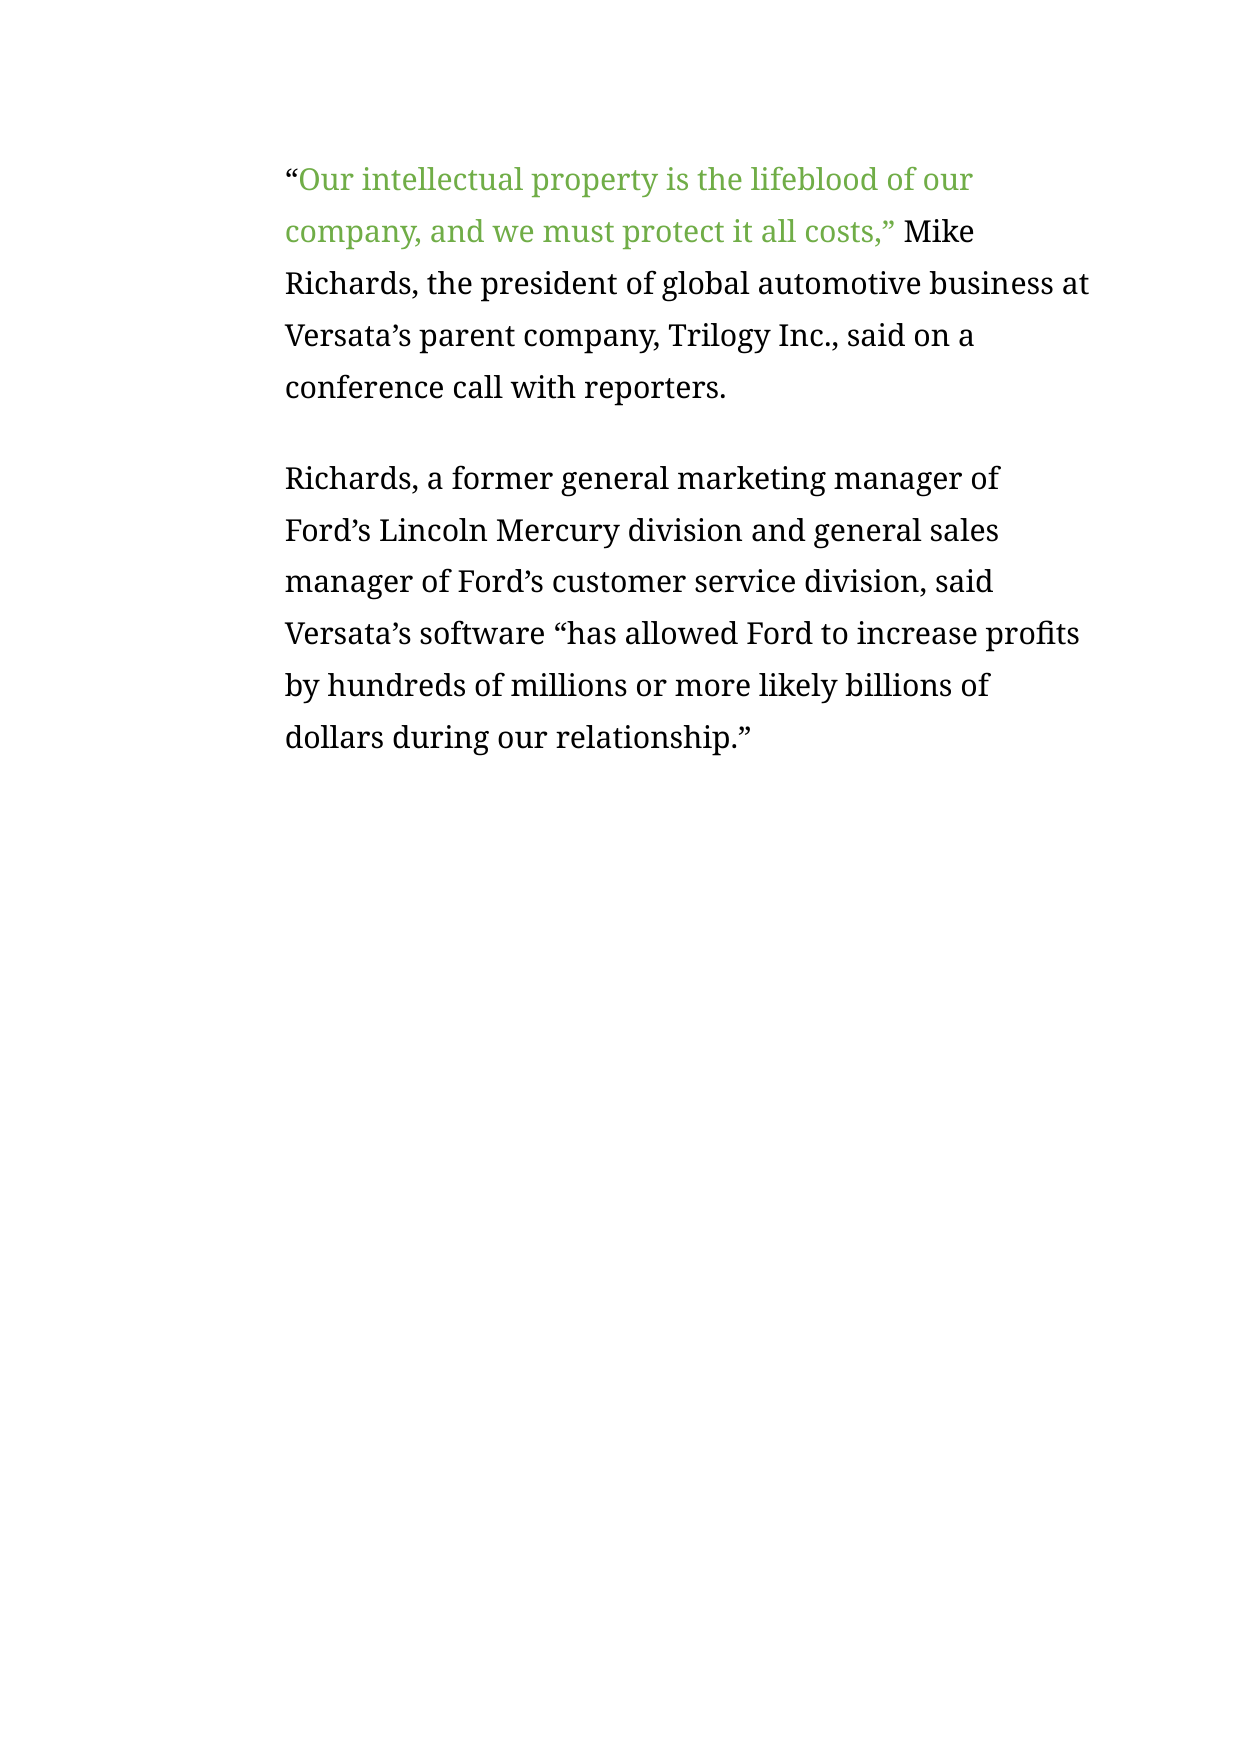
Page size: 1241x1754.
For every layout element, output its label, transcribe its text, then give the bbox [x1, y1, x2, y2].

text Richards, a former general marketing manager of Ford’s Lincoln Mercury division and general sales manager of Ford’s customer service division, said Versata’s software “has allowed Ford to increase profits by hundreds of millions or more likely billions of dollars during our relationship.” [284, 446, 1093, 757]
text “Our intellectual property is the lifeblood of our company, and we must protect it all costs,” Mike Richards, the president of global automotive business at Versata’s parent company, Trilogy Inc., said on a conference call with reporters. [284, 148, 1093, 407]
